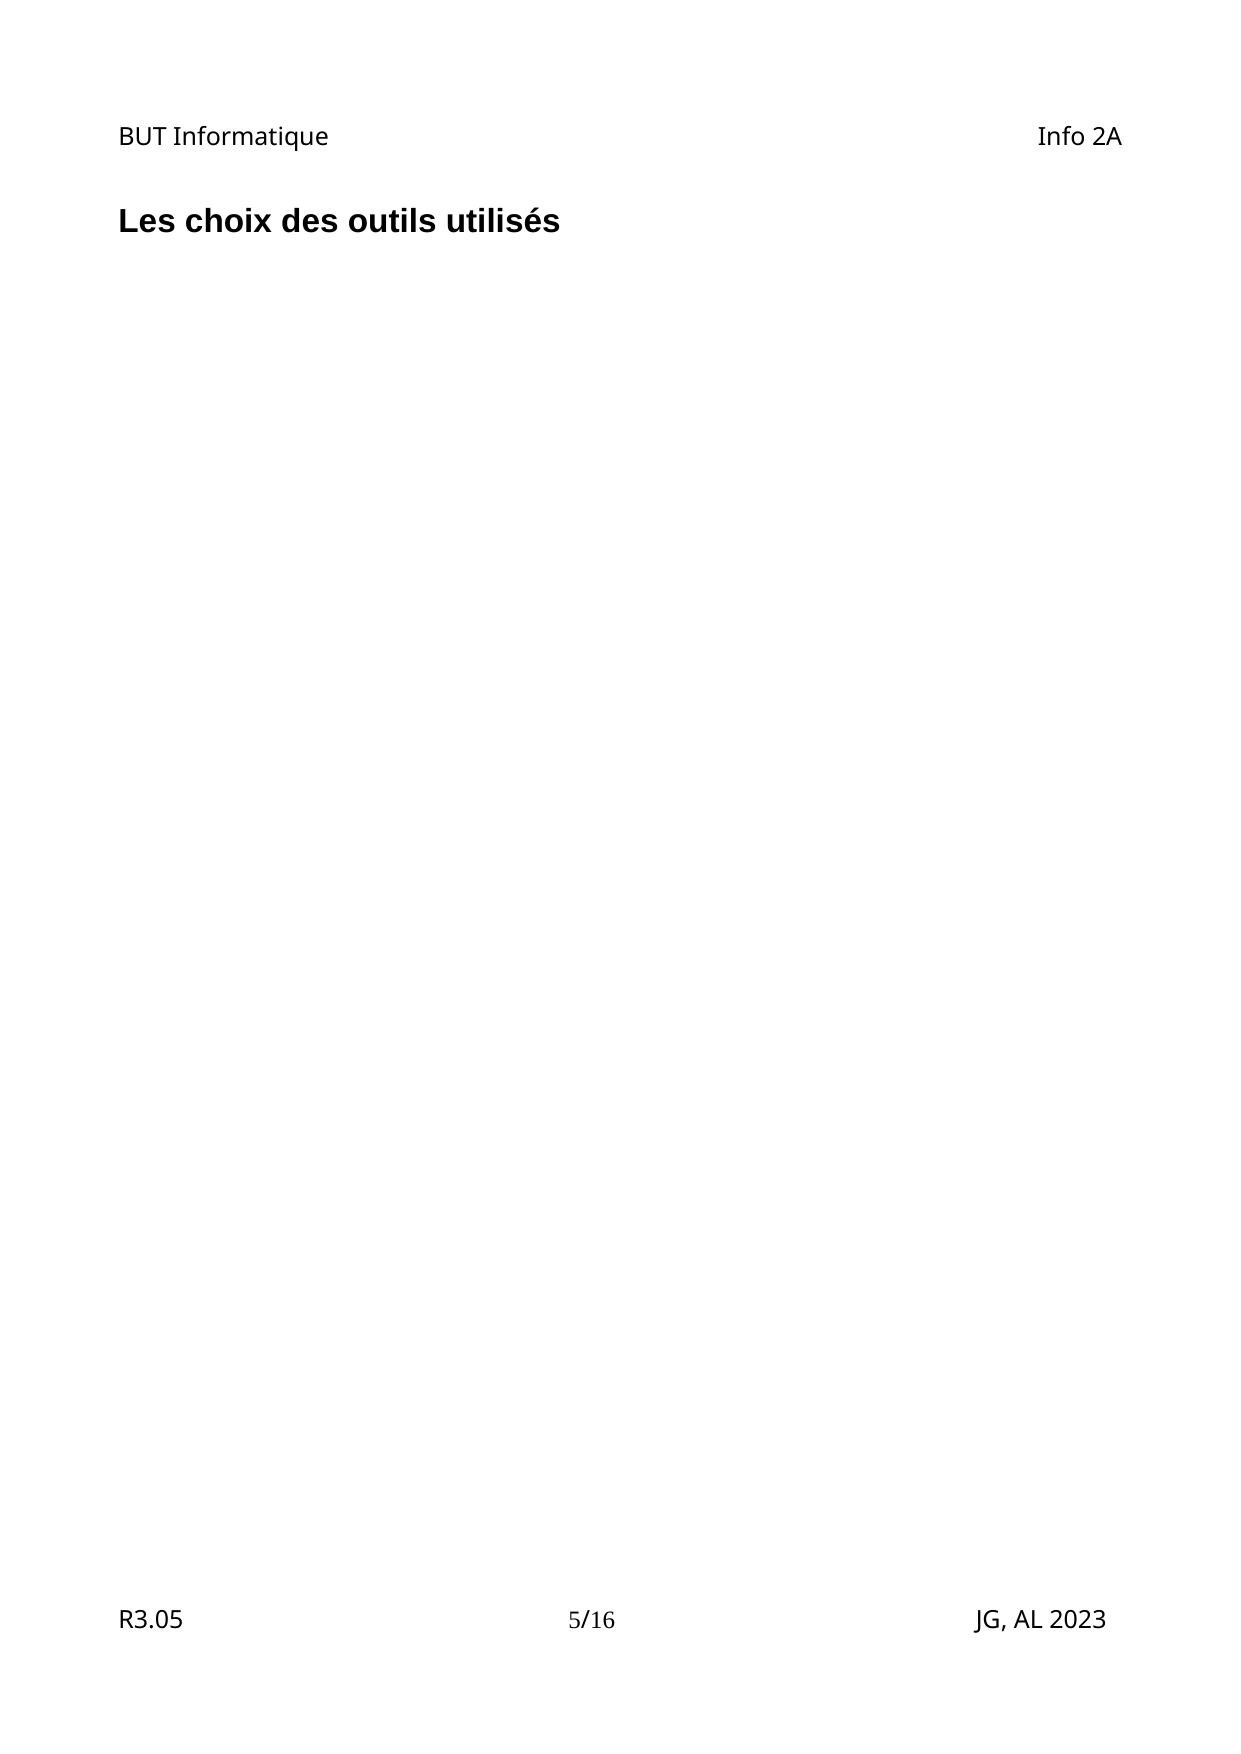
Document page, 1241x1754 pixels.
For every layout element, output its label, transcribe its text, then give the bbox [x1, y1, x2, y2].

title Les choix des outils utilisés [118, 201, 1122, 239]
